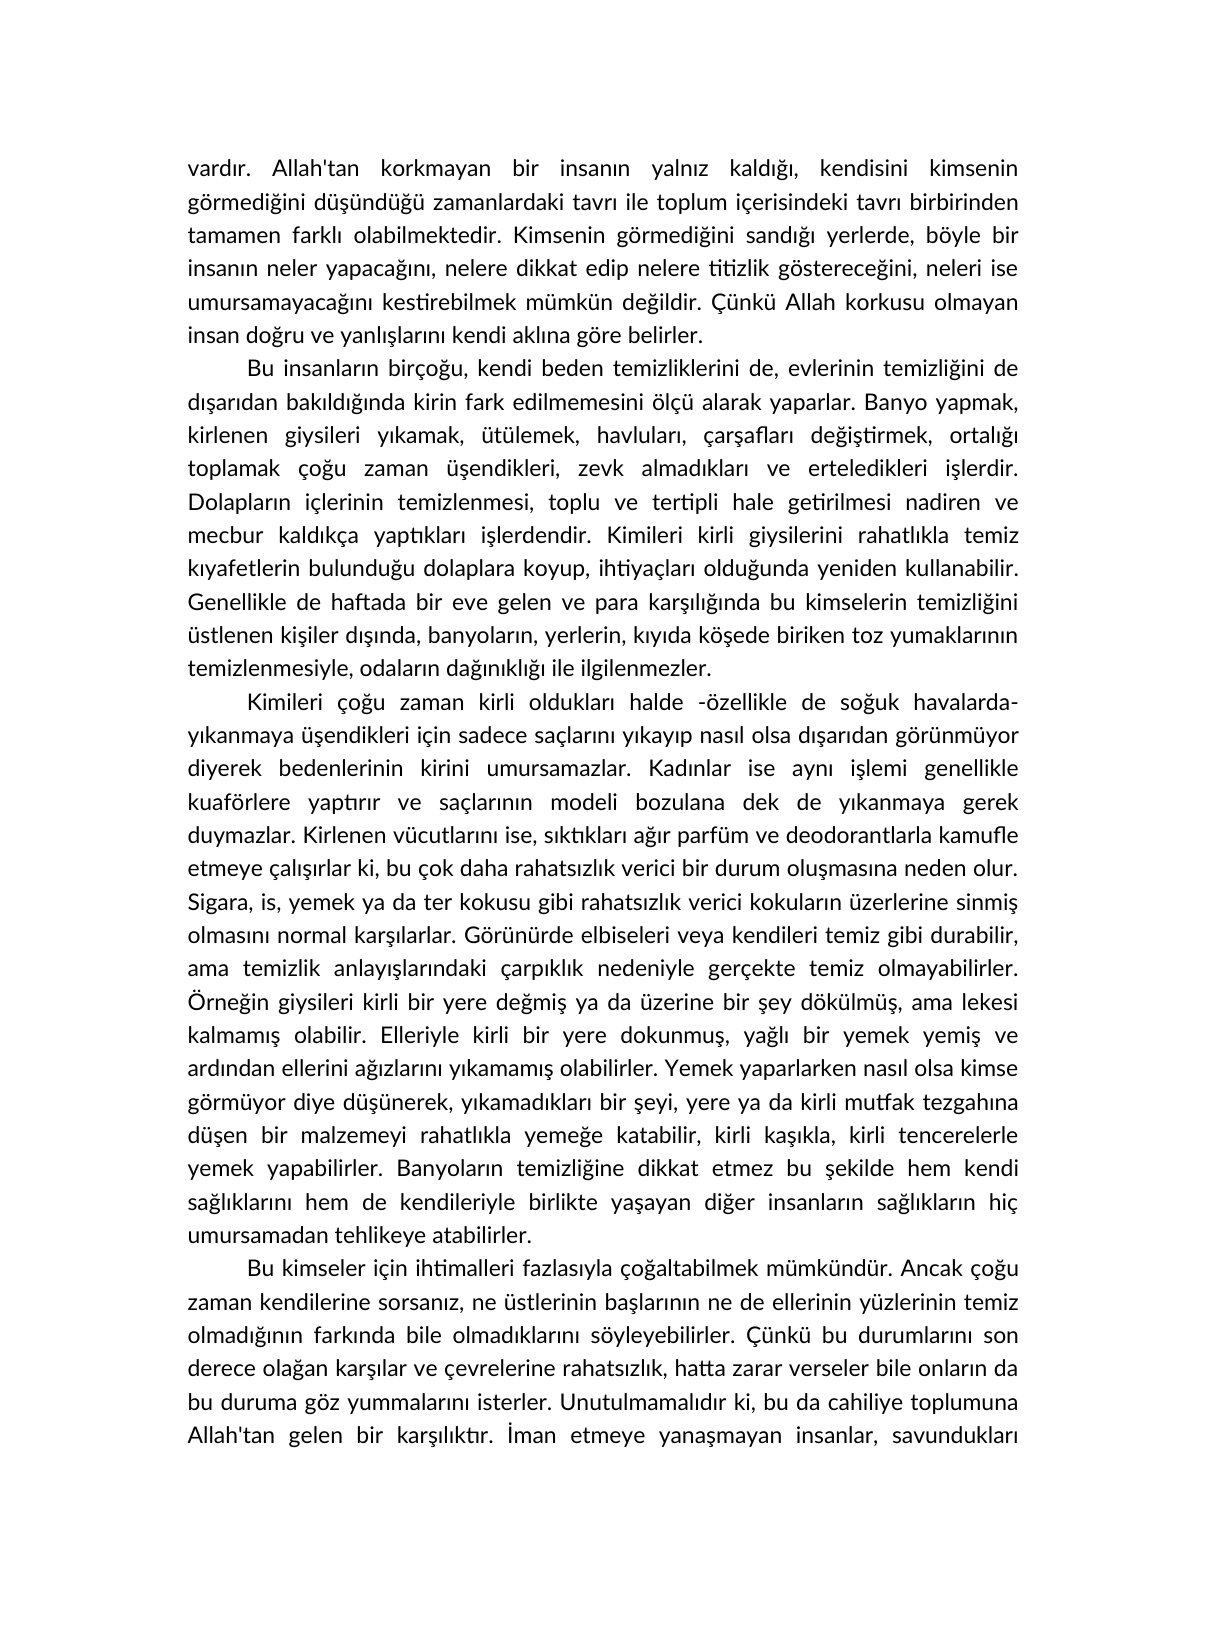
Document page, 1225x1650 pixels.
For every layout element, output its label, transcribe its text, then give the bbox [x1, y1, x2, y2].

text Bu kimseler için ihtimalleri fazlasıyla çoğaltabilmek mümkündür. Ancak çoğu zaman kendilerine sorsanız, ne üstlerinin başlarının ne de ellerinin yüzlerinin temiz olmadığının farkında bile olmadıklarını söyleyebilirler. Çünkü bu durumlarını son derece olağan karşılar ve çevrelerine rahatsızlık, hatta zarar verseler bile onların da bu duruma göz yummalarını isterler. Unutulmamalıdır ki, bu da cahiliye toplumuna Allah'tan gelen bir karşılıktır. İman etmeye yanaşmayan insanlar, savundukları [187, 1250, 1020, 1450]
text Kimileri çoğu zaman kirli oldukları halde -özellikle de soğuk havalarda- yıkanmaya üşendikleri için sadece saçlarını yıkayıp nasıl olsa dışarıdan görünmüyor diyerek bedenlerinin kirini umursamazlar. Kadınlar ise aynı işlemi genellikle kuaförlere yaptırır ve saçlarının modeli bozulana dek de yıkanmaya gerek duymazlar. Kirlenen vücutlarını ise, sıktıkları ağır parfüm ve deodorantlarla kamufle etmeye çalışırlar ki, bu çok daha rahatsızlık verici bir durum oluşmasına neden olur. Sigara, is, yemek ya da ter kokusu gibi rahatsızlık verici kokuların üzerlerine sinmiş olmasını normal karşılarlar. Görünürde elbiseleri veya kendileri temiz gibi durabilir, ama temizlik anlayışlarındaki çarpıklık nedeniyle gerçekte temiz olmayabilirler. Örneğin giysileri kirli bir yere değmiş ya da üzerine bir şey dökülmüş, ama lekesi kalmamış olabilir. Elleriyle kirli bir yere dokunmuş, yağlı bir yemek yemiş ve ardından ellerini ağızlarını yıkamamış olabilirler. Yemek yaparlarken nasıl olsa kimse görmüyor diye düşünerek, yıkamadıkları bir şeyi, yere ya da kirli mutfak tezgahına düşen bir malzemeyi rahatlıkla yemeğe katabilir, kirli kaşıkla, kirli tencerelerle yemek yapabilirler. Banyoların temizliğine dikkat etmez bu şekilde hem kendi sağlıklarını hem de kendileriyle birlikte yaşayan diğer insanların sağlıkların hiç umursamadan tehlikeye atabilirler. [187, 683, 1020, 1250]
text vardır. Allah'tan korkmayan bir insanın yalnız kaldığı, kendisini kimsenin görmediğini düşündüğü zamanlardaki tavrı ile toplum içerisindeki tavrı birbirinden tamamen farklı olabilmektedir. Kimsenin görmediğini sandığı yerlerde, böyle bir insanın neler yapacağını, nelere dikkat edip nelere titizlik göstereceğini, neleri ise umursamayacağını kestirebilmek mümkün değildir. Çünkü Allah korkusu olmayan insan doğru ve yanlışlarını kendi aklına göre belirler. [187, 150, 1020, 350]
text Bu insanların birçoğu, kendi beden temizliklerini de, evlerinin temizliğini de dışarıdan bakıldığında kirin fark edilmemesini ölçü alarak yaparlar. Banyo yapmak, kirlenen giysileri yıkamak, ütülemek, havluları, çarşafları değiştirmek, ortalığı toplamak çoğu zaman üşendikleri, zevk almadıkları ve erteledikleri işlerdir. Dolapların içlerinin temizlenmesi, toplu ve tertipli hale getirilmesi nadiren ve mecbur kaldıkça yaptıkları işlerdendir. Kimileri kirli giysilerini rahatlıkla temiz kıyafetlerin bulunduğu dolaplara koyup, ihtiyaçları olduğunda yeniden kullanabilir. Genellikle de haftada bir eve gelen ve para karşılığında bu kimselerin temizliğini üstlenen kişiler dışında, banyoların, yerlerin, kıyıda köşede biriken toz yumaklarının temizlenmesiyle, odaların dağınıklığı ile ilgilenmezler. [187, 350, 1020, 683]
